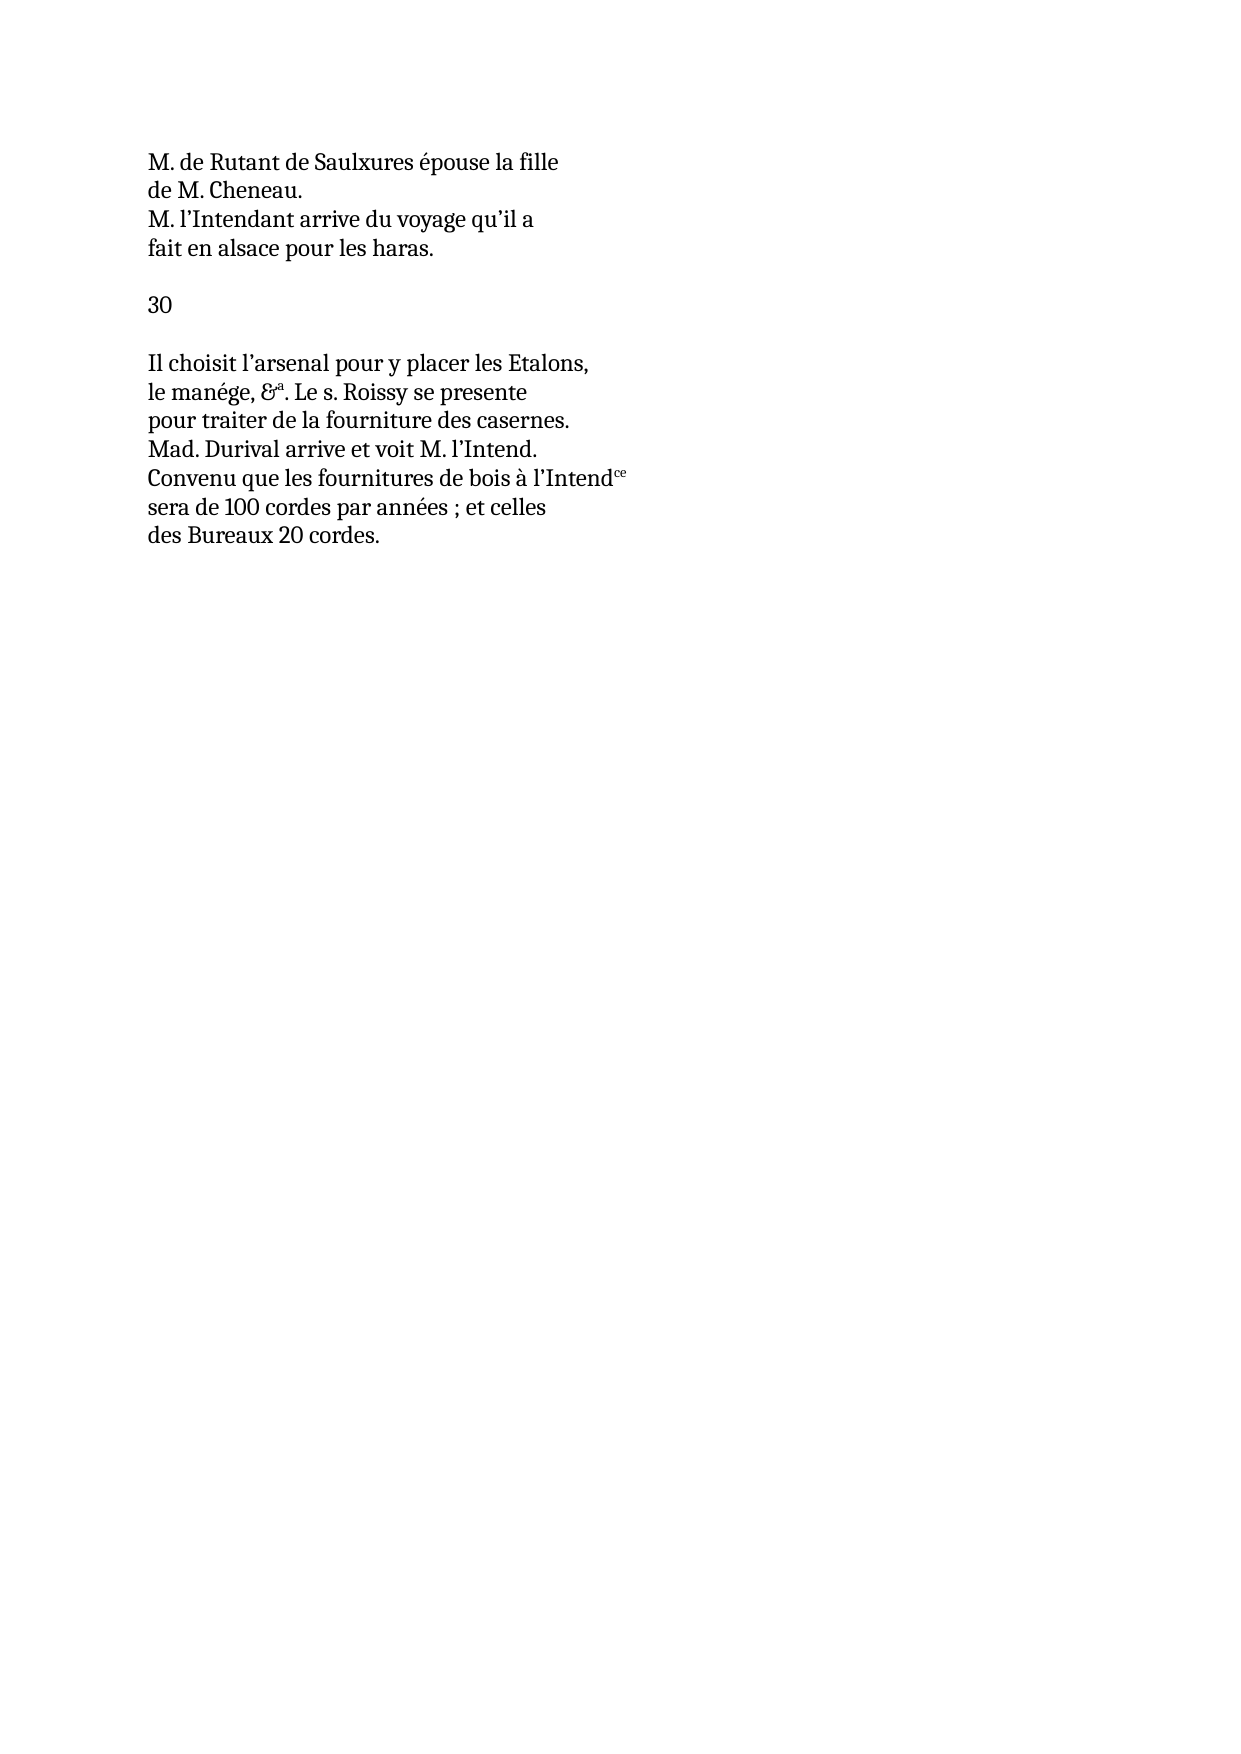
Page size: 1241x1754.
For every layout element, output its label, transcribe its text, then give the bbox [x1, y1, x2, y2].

text M. l’Intendant arrive du voyage qu’il a fait en alsace pour les haras. [148, 205, 1093, 263]
text 30 Il choisit l’arsenal pour y placer les Etalons, le manége, &a. Le s. Roissy se presente pour traiter de la fourniture des casernes. [148, 291, 1093, 435]
text Mad. Durival arrive et voit M. l’Intend. [148, 435, 1093, 464]
text M. de Rutant de Saulxures épouse la fille de M. Cheneau. [148, 148, 1093, 205]
text Convenu que les fournitures de bois à l’Intendce sera de 100 cordes par années ; et celles des Bureaux 20 cordes. [148, 464, 1093, 550]
